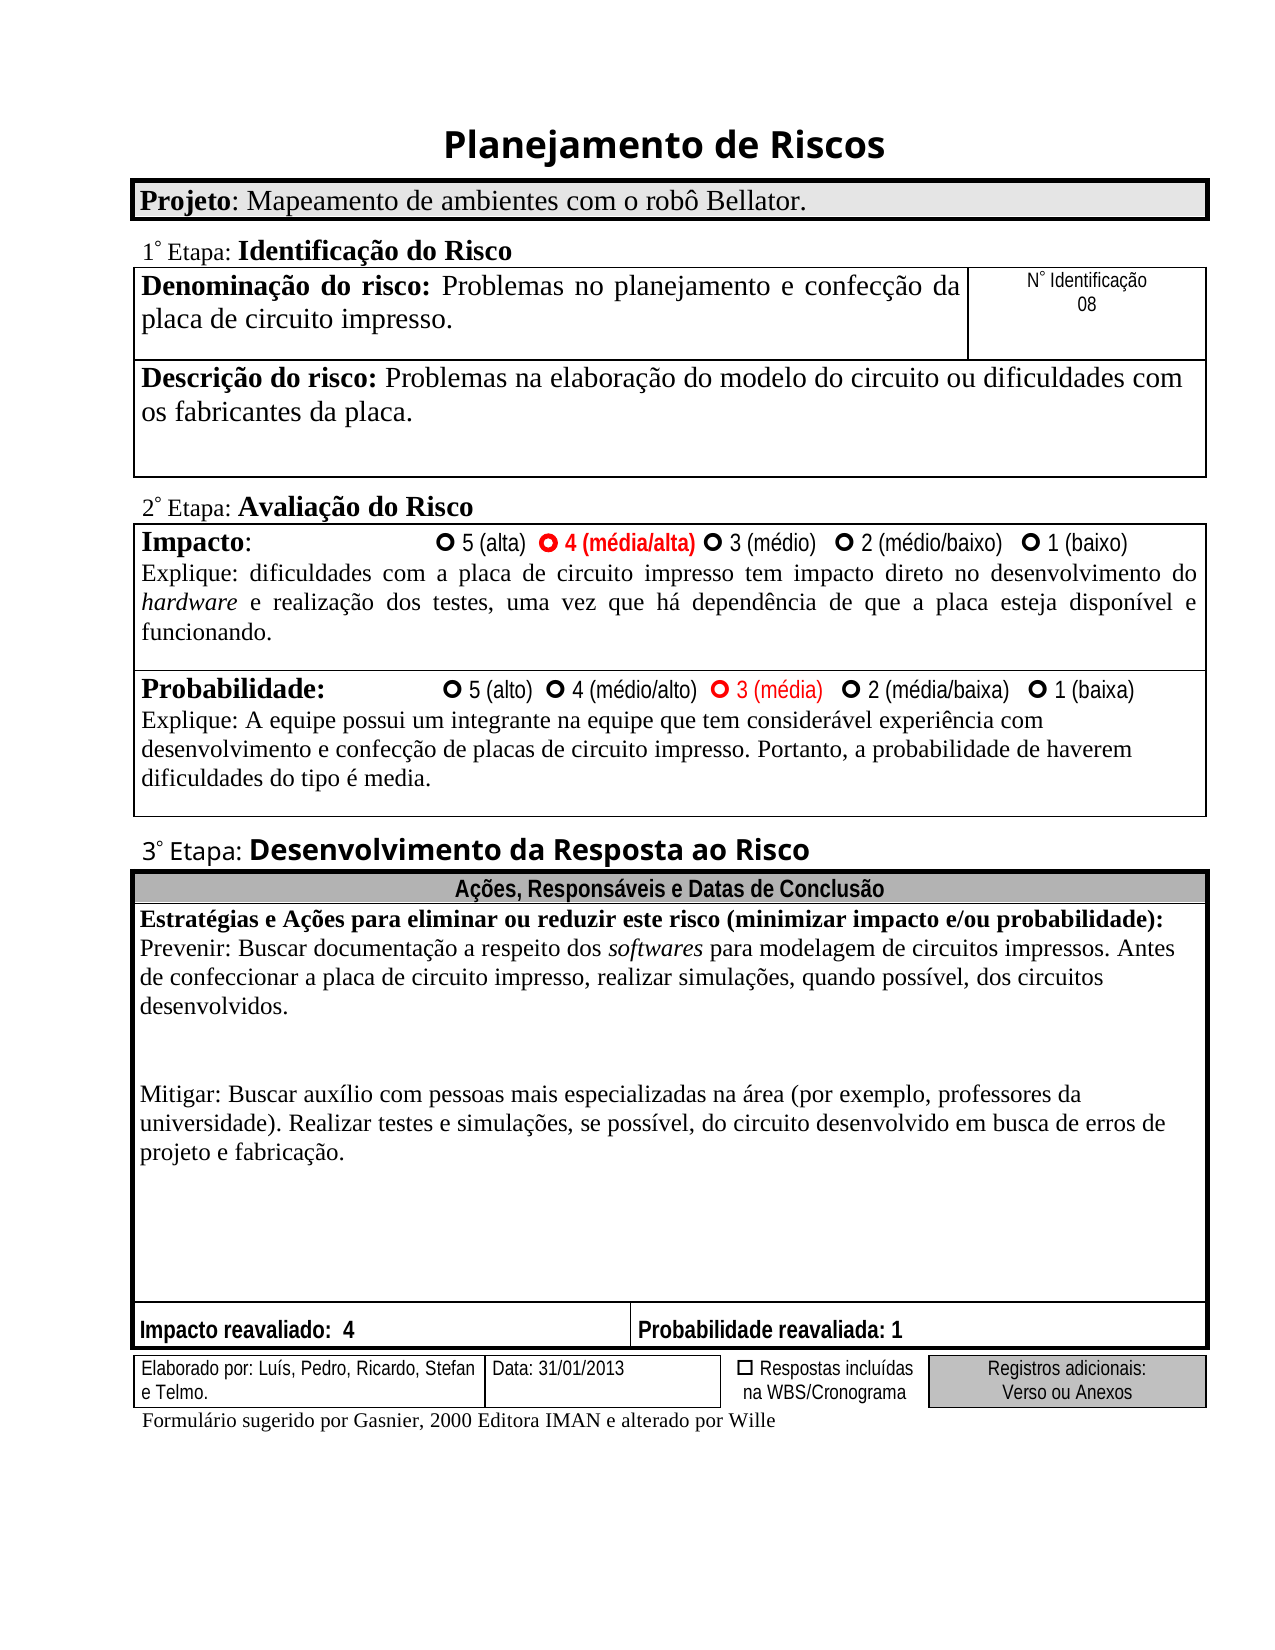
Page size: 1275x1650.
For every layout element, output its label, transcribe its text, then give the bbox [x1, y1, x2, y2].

table_header Projeto: Mapeamento de ambientes com o robô Bellator. [135, 183, 1205, 216]
table_cell Impacto reavaliado: 4 [135, 1303, 630, 1346]
table_header Denominação do risco: Problemas no planejamento e confecção da placa de circuito impresso. [135, 268, 967, 359]
text 1 Etapa: Identificação do Risco [142, 233, 1186, 267]
table_cell Probabilidade reavaliada: 1 [631, 1303, 1205, 1346]
table_cell Probabilidade:  5 (alto)  4 (médio/alto)  3 (média)  2 (média/baixa)  1 (baixa) Explique: A equipe possui um integrante na equipe que tem considerável experiência com desenvolvimento e confecção de placas de circuito impresso. Portanto, a probabilidade de haverem dificuldades do tipo é media. [135, 671, 1205, 816]
table_header Ações, Responsáveis e Datas de Conclusão [135, 874, 1205, 902]
text Formulário sugerido por Gasnier, 2000 Editora IMAN e alterado por Wille [142, 1408, 1186, 1432]
text 2 Etapa: Avaliação do Risco [142, 489, 1186, 523]
table_cell Descrição do risco: Problemas na elaboração do modelo do circuito ou dificuldades com os fabricantes da placa. [135, 361, 1205, 476]
table_header Elaborado por: Luís, Pedro, Ricardo, Stefan e Telmo. [135, 1356, 484, 1407]
text 3 Etapa: Desenvolvimento da Resposta ao Risco [142, 829, 1186, 869]
table_header N Identificação 08 [969, 268, 1205, 359]
subtitle Planejamento de Riscos [142, 118, 1186, 169]
table_cell Estratégias e Ações para eliminar ou reduzir este risco (minimizar impacto e/ou probabilidade): Prevenir: Buscar documentação a respeito dos softwares para modelagem de circuitos impressos. Antes de confeccionar a placa de circuito impresso, realizar simulações, quando possível, dos circuitos desenvolvidos. Mitigar: Buscar auxílio com pessoas mais especializadas na área (por exemplo, professores da universidade). Realizar testes e simulações, se possível, do circuito desenvolvido em busca de erros de projeto e fabricação. [135, 904, 1205, 1301]
table_header  Respostas incluídas na WBS/Cronograma [721, 1355, 928, 1407]
table_header Impacto:  5 (alta)  4 (média/alta)  3 (médio)  2 (médio/baixo)  1 (baixo) Explique: dificuldades com a placa de circuito impresso tem impacto direto no desenvolvimento do hardware e realização dos testes, uma vez que há dependência de que a placa esteja disponível e funcionando. [135, 525, 1205, 669]
table_header Data: 31/01/2013 [486, 1356, 720, 1407]
table_header Registros adicionais: Verso ou Anexos [930, 1356, 1205, 1407]
